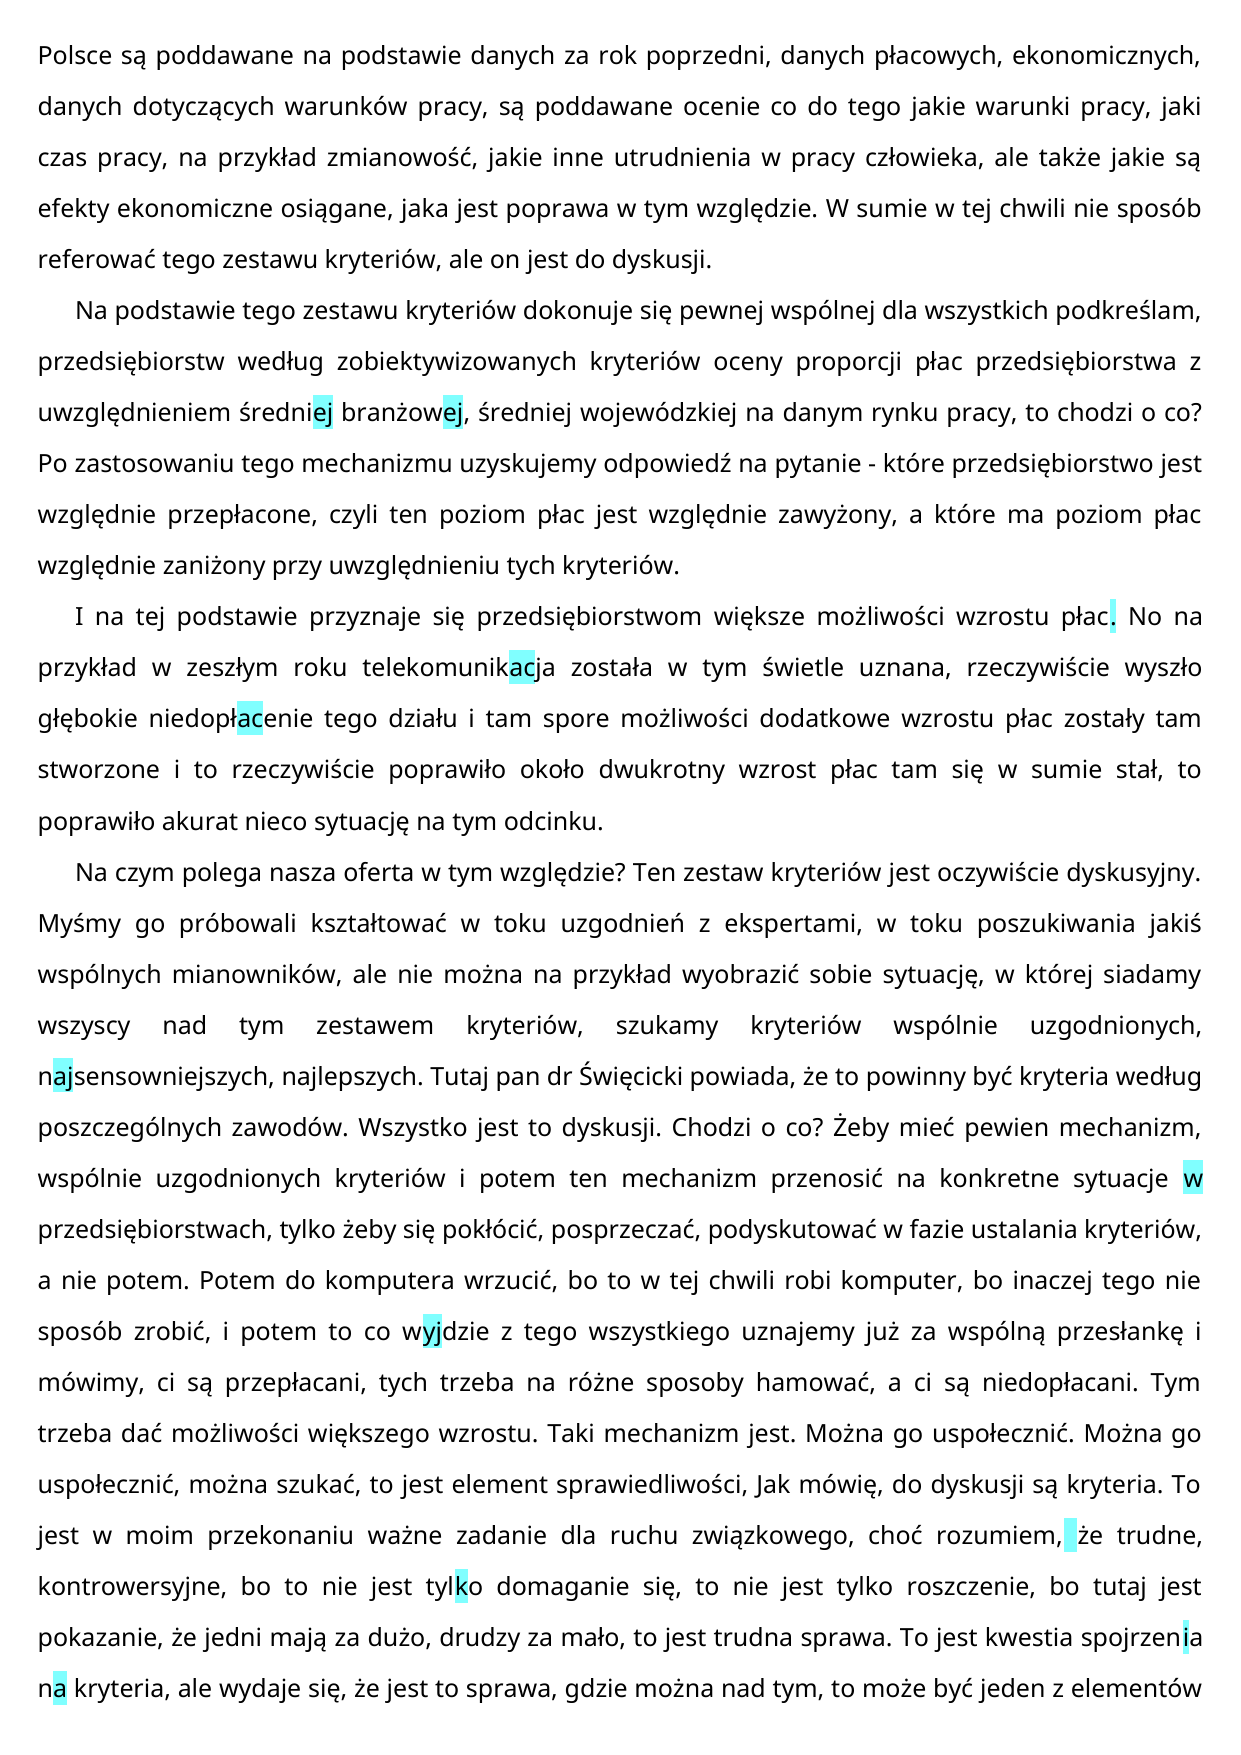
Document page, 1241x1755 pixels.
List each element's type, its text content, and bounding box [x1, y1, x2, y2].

text Na podstawie tego zestawu kryteriów dokonuje się pewnej wspólnej dla wszystkich podkreślam, przedsiębiorstw według zobiektywizowanych kryteriów oceny proporcji płac przedsiębiorstwa z uwzględnieniem średniej branżowej, średniej wojewódzkiej na danym rynku pracy, to chodzi o co? Po zastosowaniu tego mechanizmu uzyskujemy odpowiedź na pytanie - które przedsiębiorstwo jest względnie przepłacone, czyli ten poziom płac jest względnie zawyżony, a które ma poziom płac względnie zaniżony przy uwzględnieniu tych kryteriów. [37, 293, 1203, 582]
text Polsce są poddawane na podstawie danych za rok poprzedni, danych płacowych, ekonomicznych, danych dotyczących warunków pracy, są poddawane ocenie co do tego jakie warunki pracy, jaki czas pracy, na przykład zmianowość, jakie inne utrudnienia w pracy człowieka, ale także jakie są efekty ekonomiczne osiągane, jaka jest poprawa w tym względzie. W sumie w tej chwili nie sposób referować tego zestawu kryteriów, ale on jest do dyskusji. [37, 37, 1203, 276]
text I na tej podstawie przyznaje się przedsiębiorstwom większe możliwości wzrostu płac. No na przykład w zeszłym roku telekomunikacja została w tym świetle uznana, rzeczywiście wyszło głębokie niedopłacenie tego działu i tam spore możliwości dodatkowe wzrostu płac zostały tam stworzone i to rzeczywiście poprawiło około dwukrotny wzrost płac tam się w sumie stał, to poprawiło akurat nieco sytuację na tym odcinku. [37, 599, 1203, 837]
text Na czym polega nasza oferta w tym względzie? Ten zestaw kryteriów jest oczywiście dyskusyjny. Myśmy go próbowali kształtować w toku uzgodnień z ekspertami, w toku poszukiwania jakiś wspólnych mianowników, ale nie można na przykład wyobrazić sobie sytuację, w której siadamy wszyscy nad tym zestawem kryteriów, szukamy kryteriów wspólnie uzgodnionych, najsensowniejszych, najlepszych. Tutaj pan dr Święcicki powiada, że to powinny być kryteria według poszczególnych zawodów. Wszystko jest to dyskusji. Chodzi o co? Żeby mieć pewien mechanizm, wspólnie uzgodnionych kryteriów i potem ten mechanizm przenosić na konkretne sytuacje w przedsiębiorstwach, tylko żeby się pokłócić, posprzeczać, podyskutować w fazie ustalania kryteriów, a nie potem. Potem do komputera wrzucić, bo to w tej chwili robi komputer, bo inaczej tego nie sposób zrobić, i potem to co wyjdzie z tego wszystkiego uznajemy już za wspólną przesłankę i mówimy, ci są przepłacani, tych trzeba na różne sposoby hamować, a ci są niedopłacani. Tym trzeba dać możliwości większego wzrostu. Taki mechanizm jest. Można go uspołecznić. Można go uspołecznić, można szukać, to jest element sprawiedliwości, Jak mówię, do dyskusji są kryteria. To jest w moim przekonaniu ważne zadanie dla ruchu związkowego, choć rozumiem, że trudne, kontrowersyjne, bo to nie jest tylko domaganie się, to nie jest tylko roszczenie, bo tutaj jest pokazanie, że jedni mają za dużo, drudzy za mało, to jest trudna sprawa. To jest kwestia spojrzenia na kryteria, ale wydaje się, że jest to sprawa, gdzie można nad tym, to może być jeden z elementów [37, 854, 1203, 1705]
